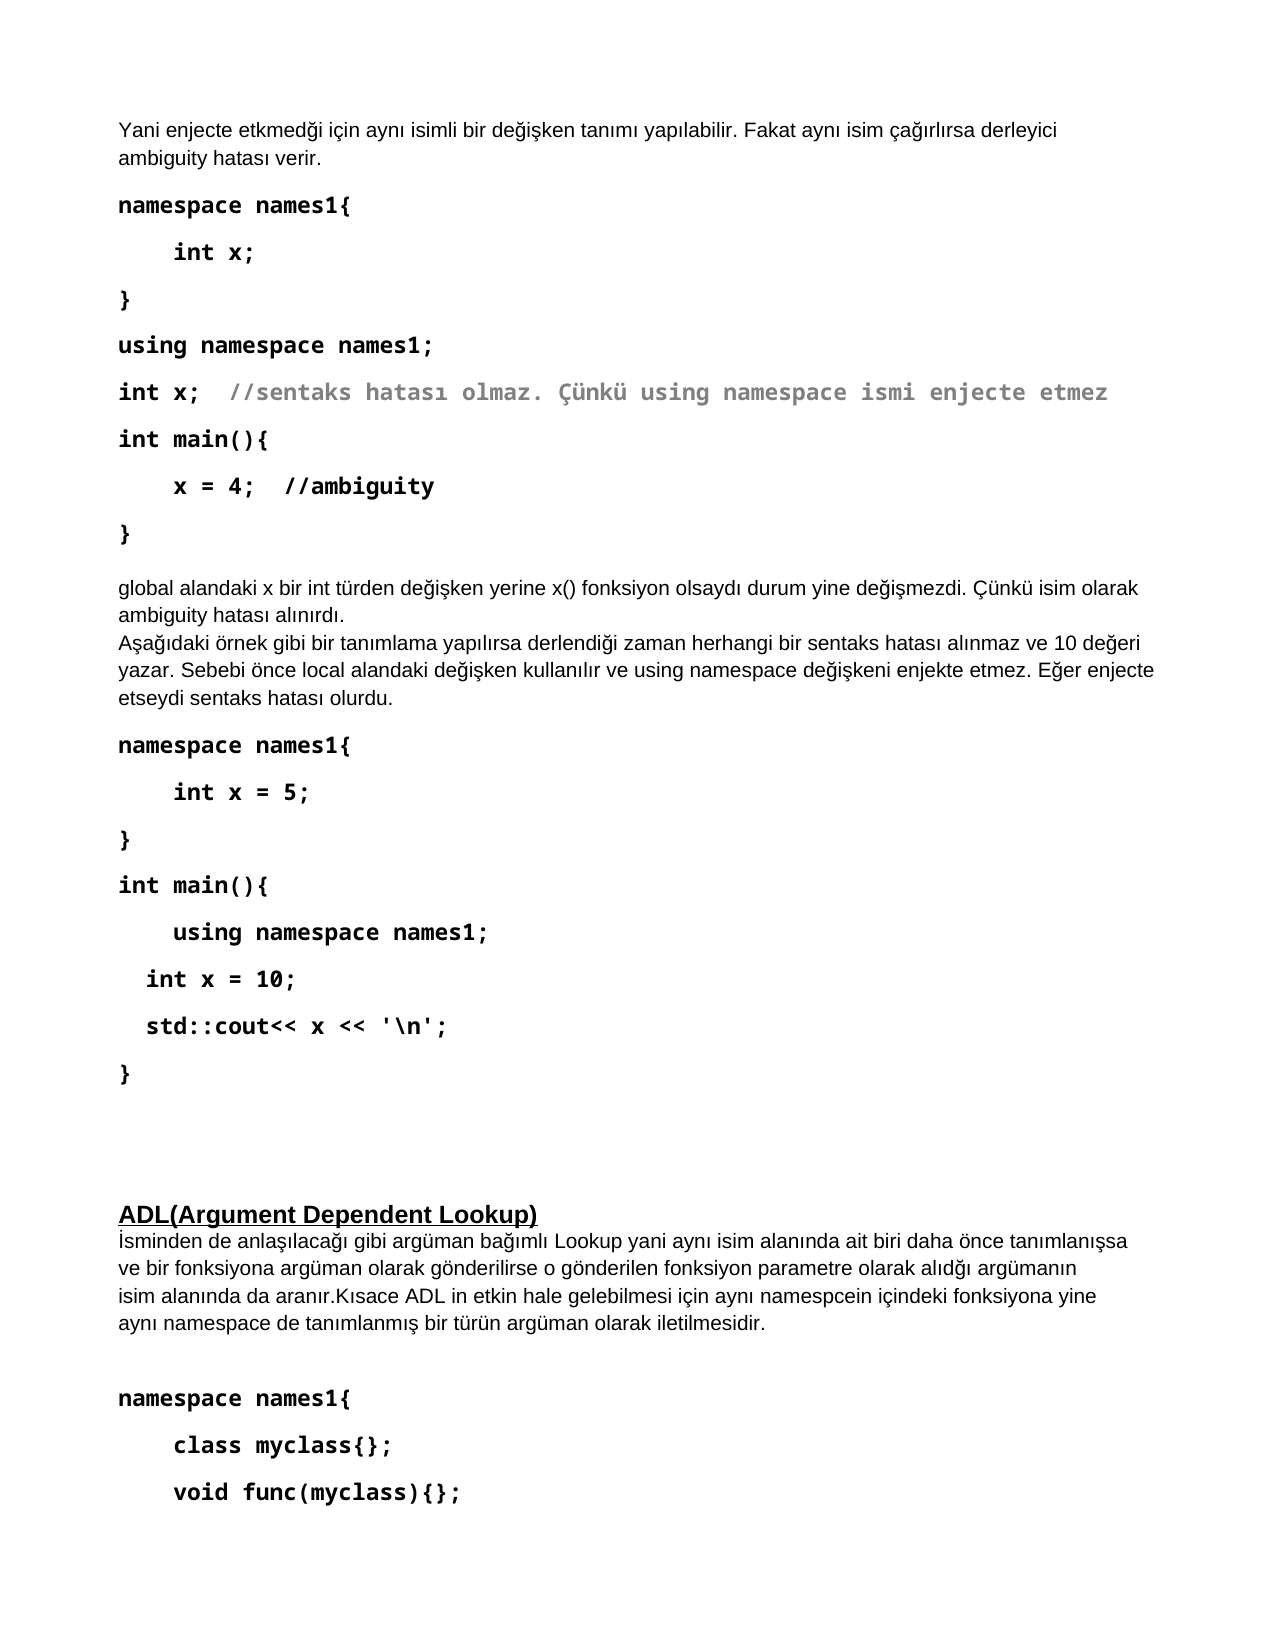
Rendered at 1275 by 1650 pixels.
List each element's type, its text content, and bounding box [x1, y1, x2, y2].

text } [118, 267, 1157, 314]
text x = 4; //ambiguity [118, 454, 1157, 501]
text int main(){ [118, 407, 1157, 454]
text int x = 5; [118, 760, 1157, 807]
text std::cout<< x << '\n'; [118, 994, 1157, 1041]
text namespace names1{ [118, 173, 1157, 220]
text namespace names1{ [118, 713, 1157, 760]
text etseydi sentaks hatası olurdu. [118, 686, 1157, 709]
text isim alanında da aranır.Kısace ADL in etkin hale gelebilmesi için aynı namespcein içindeki fonksiyona yine [118, 1284, 1157, 1308]
text namespace names1{ [118, 1366, 1157, 1413]
text İsminden de anlaşılacağı gibi argüman bağımlı Lookup yani aynı isim alanında ait biri daha önce tanımlanışsa [118, 1229, 1157, 1253]
text Aşağıdaki örnek gibi bir tanımlama yapılırsa derlendiği zaman herhangi bir sentaks hatası alınmaz ve 10 değeri [118, 631, 1157, 654]
text int x; [118, 220, 1157, 267]
text void func(myclass){}; [118, 1460, 1157, 1507]
text ambiguity hatası alınırdı. [118, 603, 1157, 627]
text using namespace names1; [118, 314, 1157, 361]
text aynı namespace de tanımlanmış bir türün argüman olarak iletilmesidir. [118, 1311, 1157, 1335]
text ADL(Argument Dependent Lookup) [118, 1182, 1157, 1229]
text int x = 10; [118, 947, 1157, 994]
text Yani enjecte etkmedği için aynı isimli bir değişken tanımı yapılabilir. Fakat aynı isim çağırlırsa derleyici [118, 118, 1157, 142]
text int main(){ [118, 854, 1157, 901]
text ambiguity hatası verir. [118, 146, 1157, 169]
text using namespace names1; [118, 901, 1157, 947]
text class myclass{}; [118, 1413, 1157, 1460]
text } [118, 807, 1157, 854]
text int x; //sentaks hatası olmaz. Çünkü using namespace ismi enjecte etmez [118, 361, 1157, 407]
text ve bir fonksiyona argüman olarak gönderilirse o gönderilen fonksiyon parametre olarak alıdğı argümanın [118, 1256, 1157, 1280]
text yazar. Sebebi önce local alandaki değişken kullanılır ve using namespace değişkeni enjekte etmez. Eğer enjecte [118, 658, 1157, 682]
text global alandaki x bir int türden değişken yerine x() fonksiyon olsaydı durum yine değişmezdi. Çünkü isim olarak [118, 576, 1157, 599]
text } [118, 1041, 1157, 1088]
text } [118, 501, 1157, 548]
